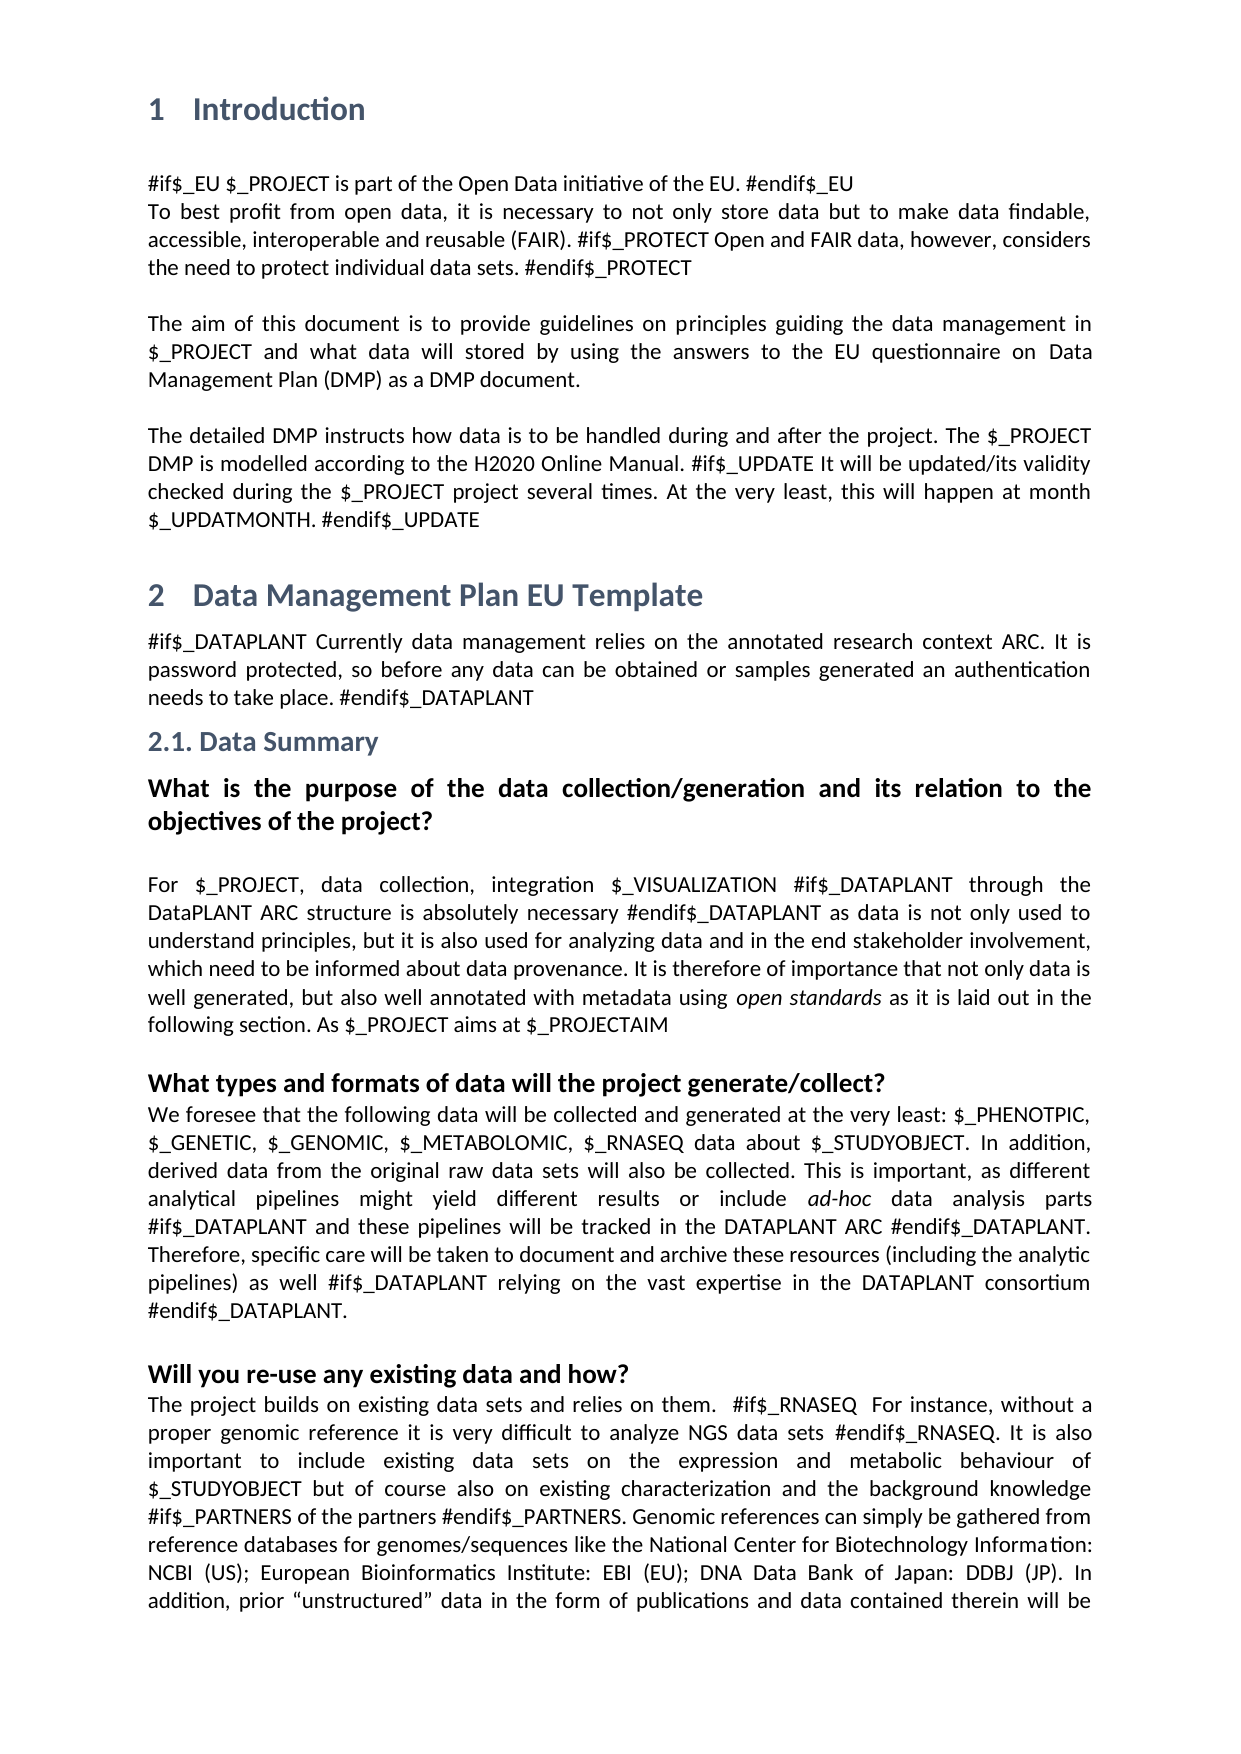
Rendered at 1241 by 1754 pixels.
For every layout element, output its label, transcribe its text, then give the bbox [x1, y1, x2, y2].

text #if$_DATAPLANT Currently data management relies on the annotated research context ARC. It is password protected, so before any data can be obtained or samples generated an authentication needs to take place. #endif$_DATAPLANT [148, 627, 1093, 711]
text What is the purpose of the data collection/generation and its relation to the objectives of the project? [148, 771, 1093, 837]
text #if$_EU $_PROJECT is part of the Open Data initiative of the EU. #endif$_EU [148, 169, 1093, 197]
subtitle Introduction [148, 87, 1093, 128]
subtitle 2.1. Data Summary [148, 723, 1093, 759]
text For $_PROJECT, data collection, integration $_VISUALIZATION #if$_DATAPLANT through the DataPLANT ARC structure is absolutely necessary #endif$_DATAPLANT as data is not only used to understand principles, but it is also used for analyzing data and in the end stakeholder involvement, which need to be informed about data provenance. It is therefore of importance that not only data is well generated, but also well annotated with metadata using open standards as it is laid out in the following section. As $_PROJECT aims at $_PROJECTAIM [148, 871, 1093, 1039]
text Will you re-use any existing data and how? [148, 1357, 1093, 1390]
text What types and formats of data will the project generate/collect? [148, 1067, 1093, 1100]
text To best profit from open data, it is necessary to not only store data but to make data findable, accessible, interoperable and reusable (FAIR). #if$_PROTECT Open and FAIR data, however, considers the need to protect individual data sets. #endif$_PROTECT [148, 197, 1093, 281]
text We foresee that the following data will be collected and generated at the very least: $_PHENOTPIC, $_GENETIC, $_GENOMIC, $_METABOLOMIC, $_RNASEQ data about $_STUDYOBJECT. In addition, derived data from the original raw data sets will also be collected. This is important, as different analytical pipelines might yield different results or include ad-hoc data analysis parts #if$_DATAPLANT and these pipelines will be tracked in the DATAPLANT ARC #endif$_DATAPLANT. Therefore, specific care will be taken to document and archive these resources (including the analytic pipelines) as well #if$_DATAPLANT relying on the vast expertise in the DATAPLANT consortium #endif$_DATAPLANT. [148, 1100, 1093, 1324]
subtitle Data Management Plan EU Template [148, 573, 1093, 614]
text The detailed DMP instructs how data is to be handled during and after the project. The $_PROJECT DMP is modelled according to the H2020 Online Manual. #if$_UPDATE It will be updated/its validity checked during the $_PROJECT project several times. At the very least, this will happen at month $_UPDATMONTH. #endif$_UPDATE [148, 421, 1093, 533]
text The project builds on existing data sets and relies on them. #if$_RNASEQ For instance, without a proper genomic reference it is very difficult to analyze NGS data sets #endif$_RNASEQ. It is also important to include existing data sets on the expression and metabolic behaviour of $_STUDYOBJECT but of course also on existing characterization and the background knowledge #if$_PARTNERS of the partners #endif$_PARTNERS. Genomic references can simply be gathered from reference databases for genomes/sequences like the National Center for Biotechnology Information: NCBI (US); European Bioinformatics Institute: EBI (EU); DNA Data Bank of Japan: DDBJ (JP). In addition, prior “unstructured” data in the form of publications and data contained therein will be [148, 1390, 1093, 1614]
text The aim of this document is to provide guidelines on principles guiding the data management in $_PROJECT and what data will stored by using the answers to the EU questionnaire on Data Management Plan (DMP) as a DMP document. [148, 309, 1093, 393]
